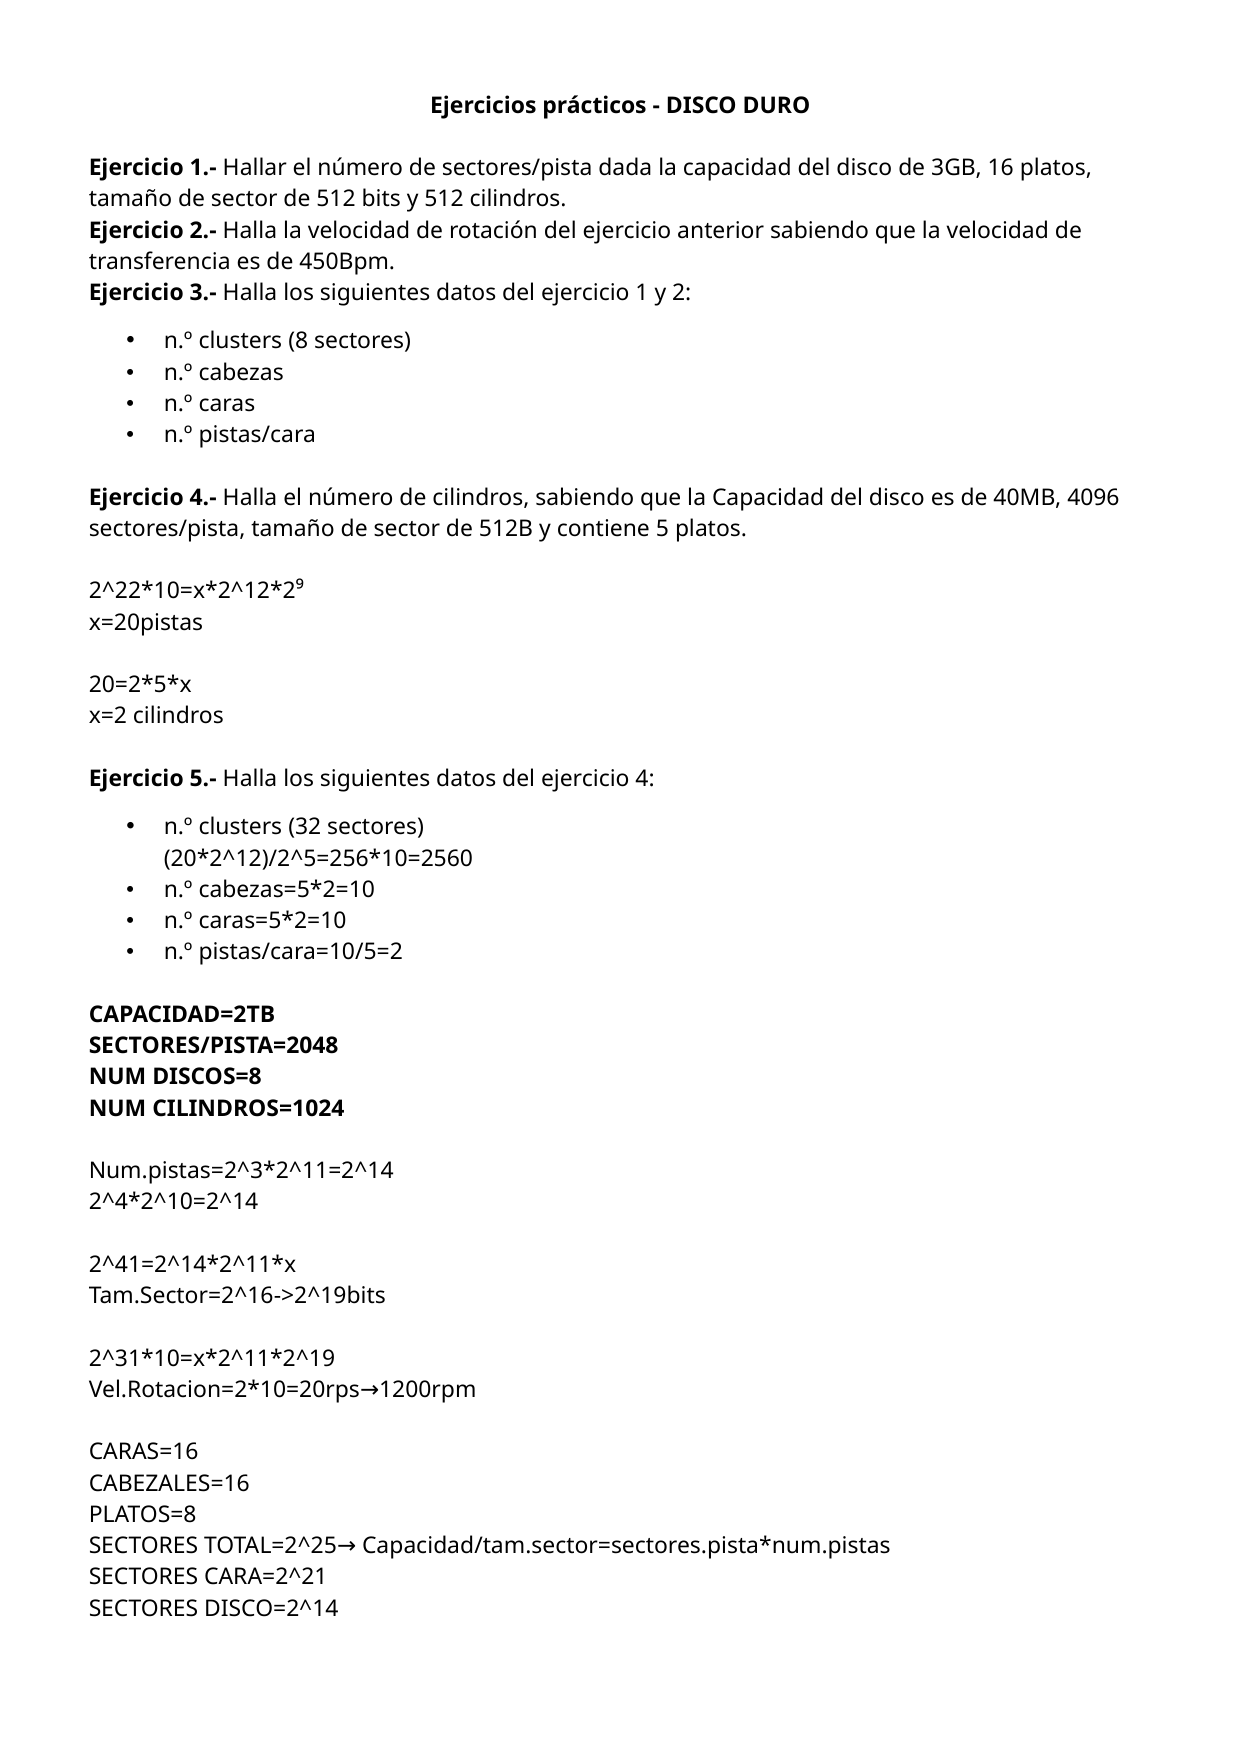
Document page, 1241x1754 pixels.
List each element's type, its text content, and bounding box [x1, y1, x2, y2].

text Ejercicio 2.- Halla la velocidad de rotación del ejercicio anterior sabiendo que la velocidad de transferencia es de 450Bpm. [88, 213, 1152, 276]
text SECTORES DISCO=2^14 [88, 1591, 1152, 1623]
list n.º cabezas=5*2=10 [126, 873, 1152, 904]
text Num.pistas=2^3*2^11=2^14 [88, 1154, 1152, 1185]
text x=20pistas [88, 606, 1152, 637]
text x=2 cilindros [88, 699, 1152, 731]
text CAPACIDAD=2TB [88, 998, 1152, 1029]
text Ejercicio 5.- Halla los siguientes datos del ejercicio 4: [88, 762, 1152, 793]
list n.º pistas/cara [126, 418, 1152, 449]
list n.º cabezas [126, 356, 1152, 387]
text 2^22*10=x*2^12*2⁹ [88, 574, 1152, 606]
text Ejercicio 4.- Halla el número de cilindros, sabiendo que la Capacidad del disco es de 40MB, 4096 sectores/pista, tamaño de sector de 512B y contiene 5 platos. [88, 481, 1152, 543]
text Vel.Rotacion=2*10=20rps→1200rpm [88, 1373, 1152, 1404]
list n.º caras [126, 387, 1152, 418]
text 2^4*2^10=2^14 [88, 1185, 1152, 1216]
list n.º clusters (32 sectores) [126, 810, 1152, 841]
list n.º caras=5*2=10 [126, 904, 1152, 935]
text SECTORES TOTAL=2^25→ Capacidad/tam.sector=sectores.pista*num.pistas [88, 1529, 1152, 1560]
text Ejercicios prácticos - DISCO DURO [88, 88, 1152, 120]
text 20=2*5*x [88, 668, 1152, 699]
text 2^31*10=x*2^11*2^19 [88, 1341, 1152, 1373]
text Tam.Sector=2^16->2^19bits [88, 1279, 1152, 1310]
list n.º clusters (8 sectores) [126, 324, 1152, 356]
text NUM CILINDROS=1024 [88, 1091, 1152, 1123]
text CARAS=16 [88, 1435, 1152, 1466]
text CABEZALES=16 [88, 1466, 1152, 1498]
text NUM DISCOS=8 [88, 1060, 1152, 1091]
text Ejercicio 1.- Hallar el número de sectores/pista dada la capacidad del disco de 3GB, 16 platos, tamaño de sector de 512 bits y 512 cilindros. [88, 151, 1152, 213]
list n.º pistas/cara=10/5=2 [126, 935, 1152, 966]
text SECTORES CARA=2^21 [88, 1560, 1152, 1591]
list (20*2^12)/2^5=256*10=2560 [126, 841, 1152, 873]
text 2^41=2^14*2^11*x [88, 1248, 1152, 1279]
text PLATOS=8 [88, 1498, 1152, 1529]
text SECTORES/PISTA=2048 [88, 1029, 1152, 1060]
text Ejercicio 3.- Halla los siguientes datos del ejercicio 1 y 2: [88, 276, 1152, 307]
